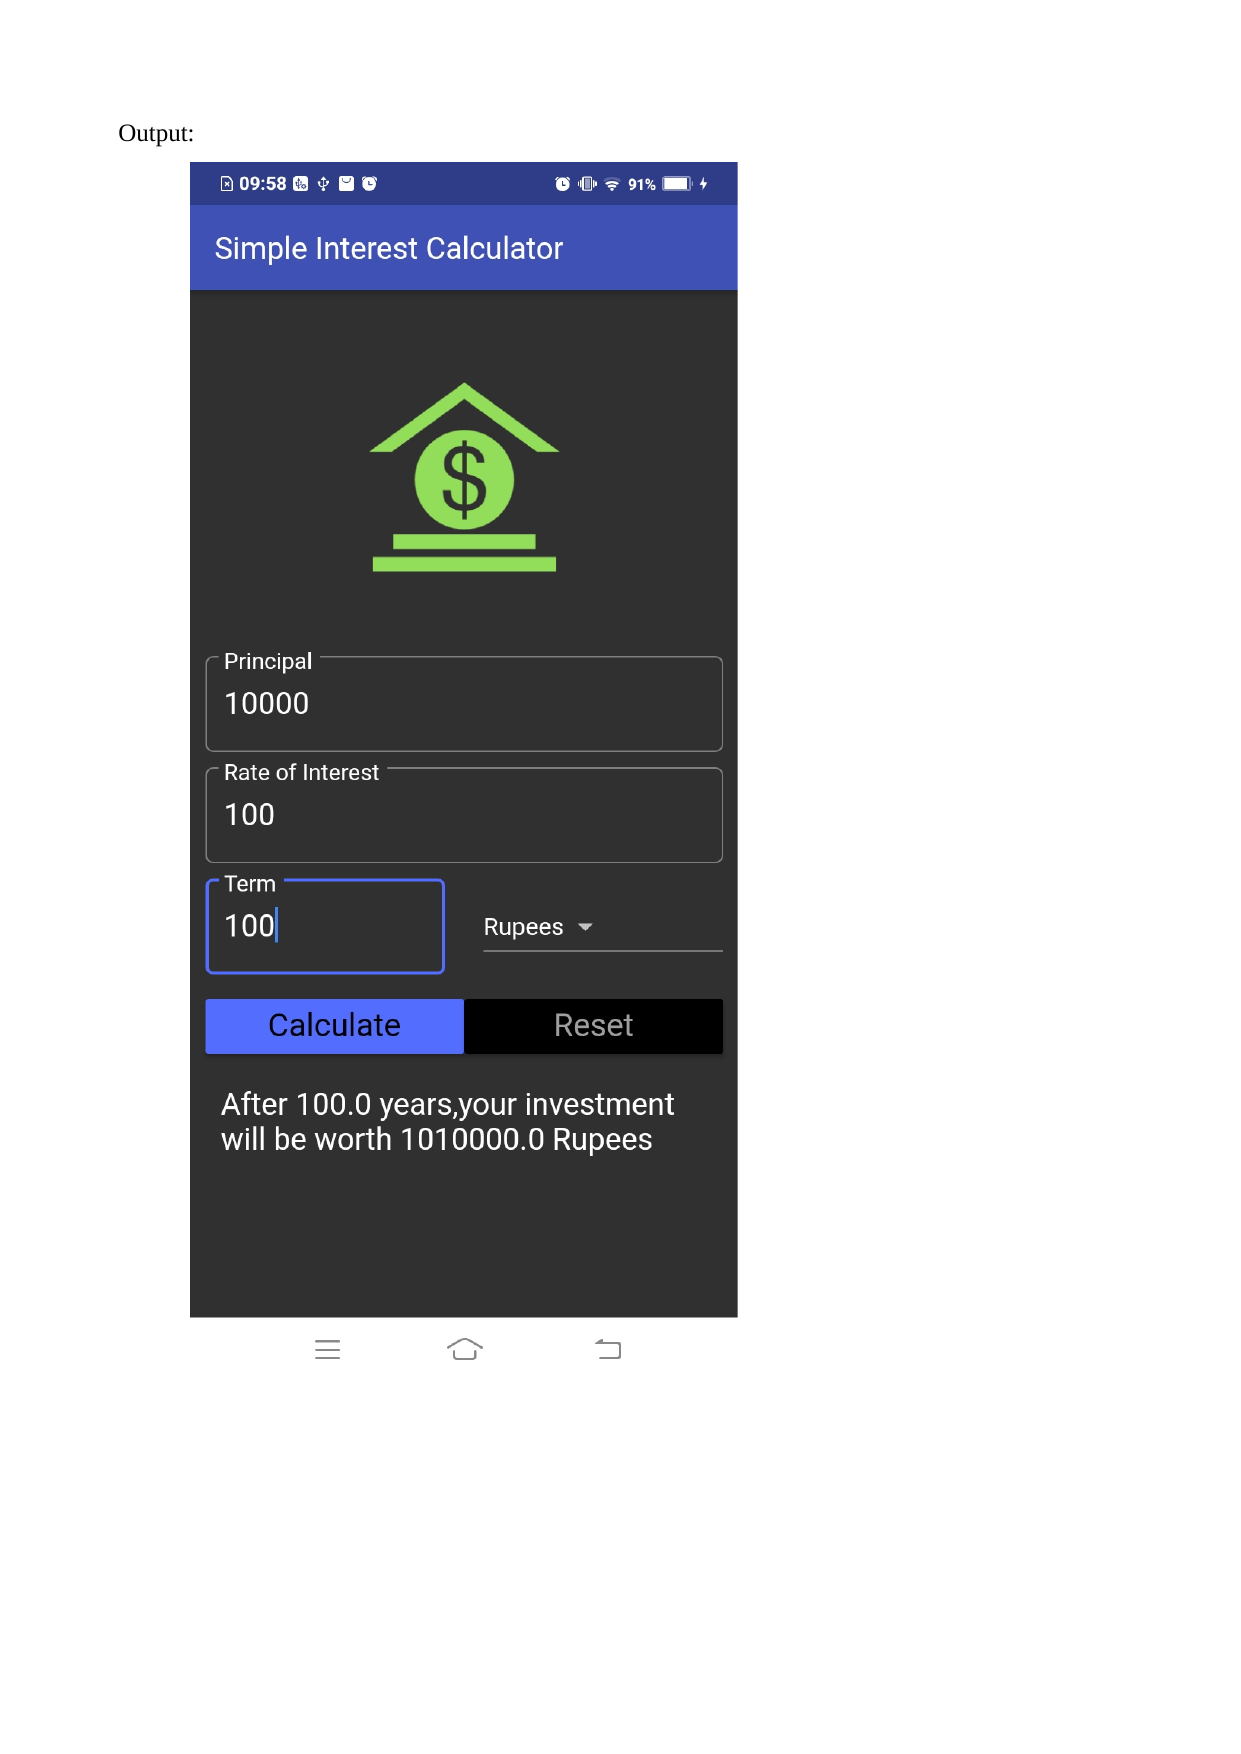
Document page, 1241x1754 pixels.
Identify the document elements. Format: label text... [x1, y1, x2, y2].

text Output: [118, 118, 1122, 147]
picture [190, 162, 738, 1381]
